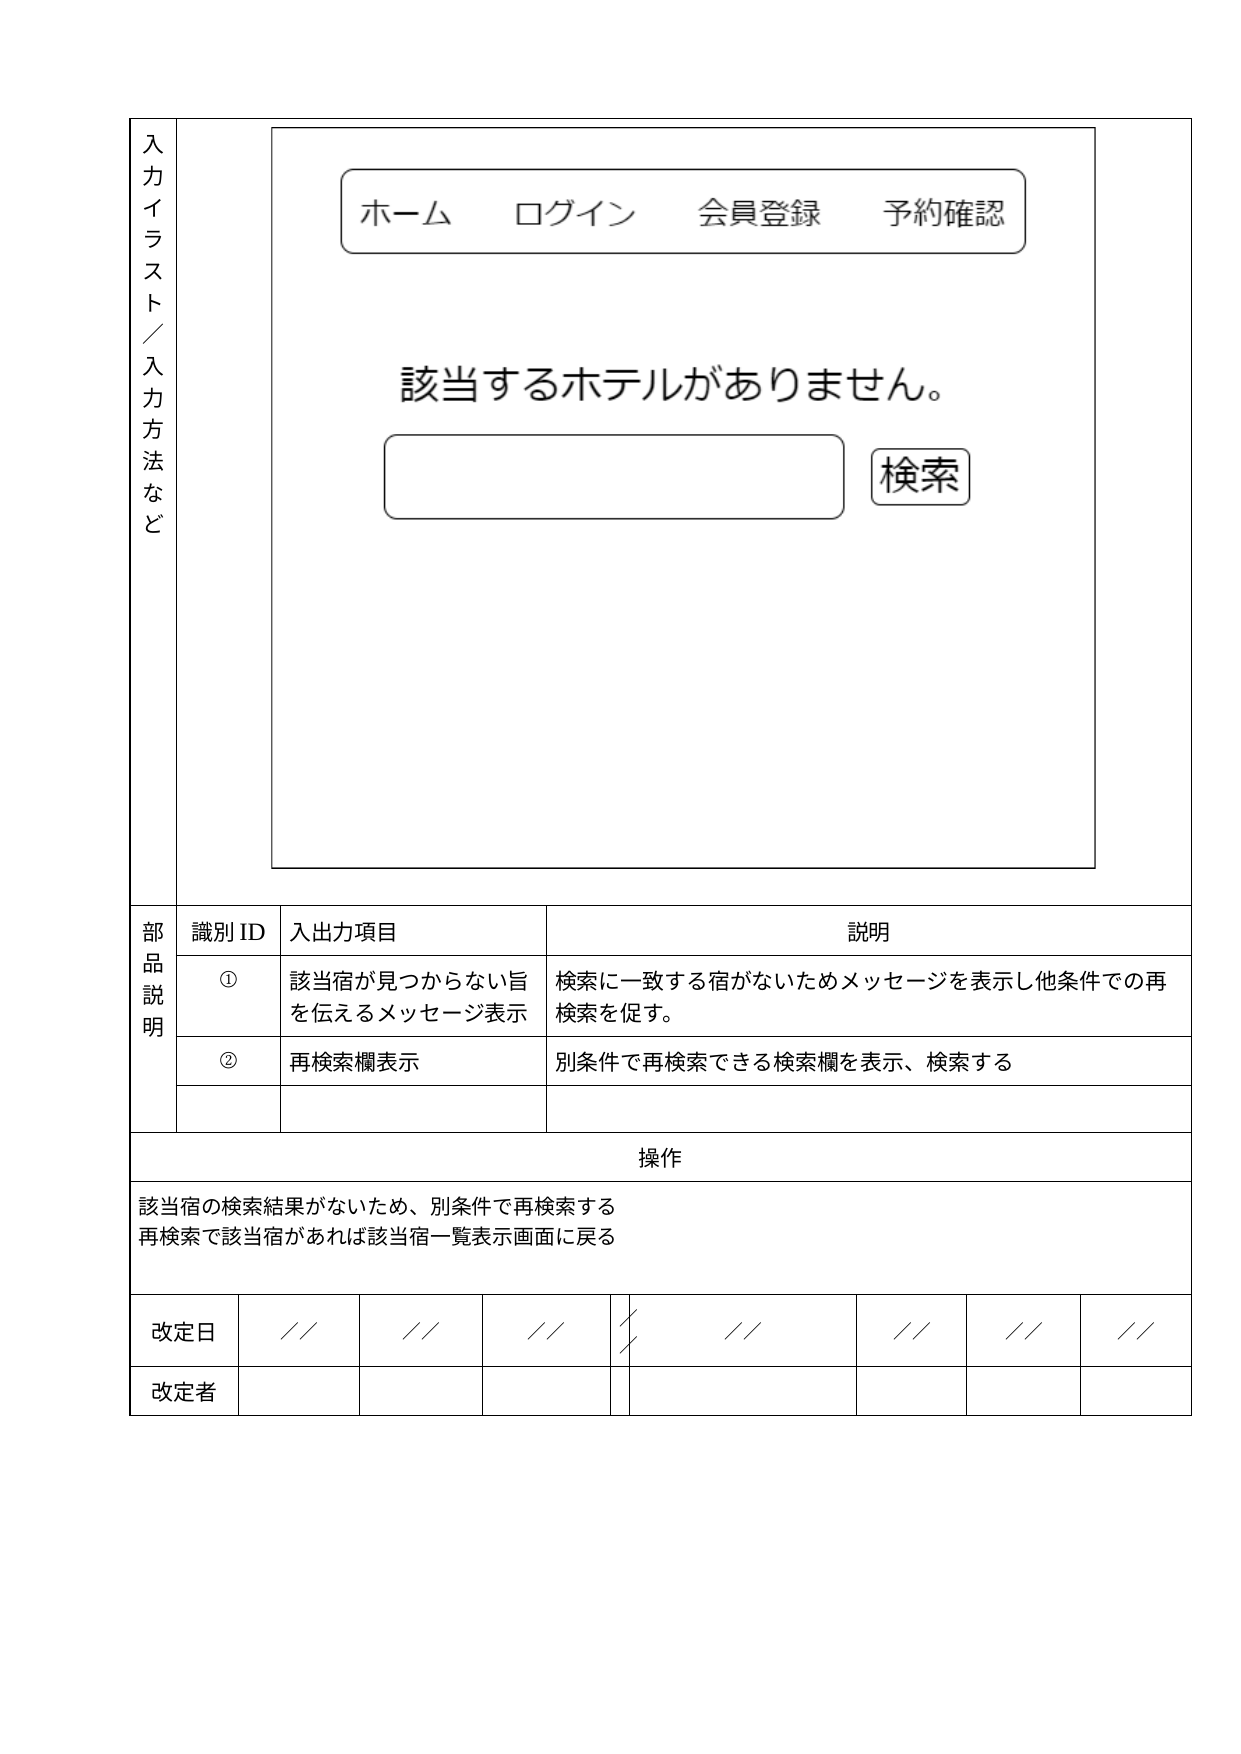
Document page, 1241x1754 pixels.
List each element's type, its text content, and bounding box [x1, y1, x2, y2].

table_cell 説明 [547, 906, 1191, 955]
table_cell ／／ [611, 1295, 629, 1366]
table_cell ／／ [360, 1295, 482, 1366]
table_cell 改定者 [131, 1367, 238, 1415]
table_cell [1081, 1367, 1191, 1415]
table_cell ／／ [630, 1295, 856, 1366]
table_cell ① [177, 956, 280, 1036]
table_cell 部品説明 [131, 906, 176, 1132]
table_cell [239, 1367, 359, 1415]
table_cell 検索に一致する宿がないためメッセージを表示し他条件での再検索を促す。 [547, 956, 1191, 1036]
table_cell [360, 1367, 482, 1415]
table_cell 該当宿の検索結果がないため、別条件で再検索する 再検索で該当宿があれば該当宿一覧表示画面に戻る [131, 1182, 1191, 1294]
table_cell [547, 1086, 1191, 1132]
table_cell [177, 1086, 280, 1132]
table_cell 識別ID [177, 906, 280, 955]
table_cell ／／ [1081, 1295, 1191, 1366]
table_cell ／／ [967, 1295, 1080, 1366]
table_cell 再検索欄表示 [281, 1037, 546, 1085]
table_cell 別条件で再検索できる検索欄を表示、検索する [547, 1037, 1191, 1085]
table_cell 入力イラスト／入力方法など [131, 119, 176, 905]
table_cell [630, 1367, 856, 1415]
table_cell 改定日 [131, 1295, 238, 1366]
table_cell [967, 1367, 1080, 1415]
table_cell ② [177, 1037, 280, 1085]
table_cell ／／ [483, 1295, 610, 1366]
table_cell ／／ [239, 1295, 359, 1366]
table_cell [281, 1086, 546, 1132]
table_cell ／／ [857, 1295, 966, 1366]
table_cell [177, 119, 1191, 905]
table_cell [483, 1367, 610, 1415]
picture [271, 127, 1096, 869]
table_cell 入出力項目 [281, 906, 546, 955]
table_cell 操作 [131, 1133, 1191, 1181]
table_cell [857, 1367, 966, 1415]
table_cell 該当宿が見つからない旨を伝えるメッセージ表示 [281, 956, 546, 1036]
table_cell [611, 1367, 629, 1415]
